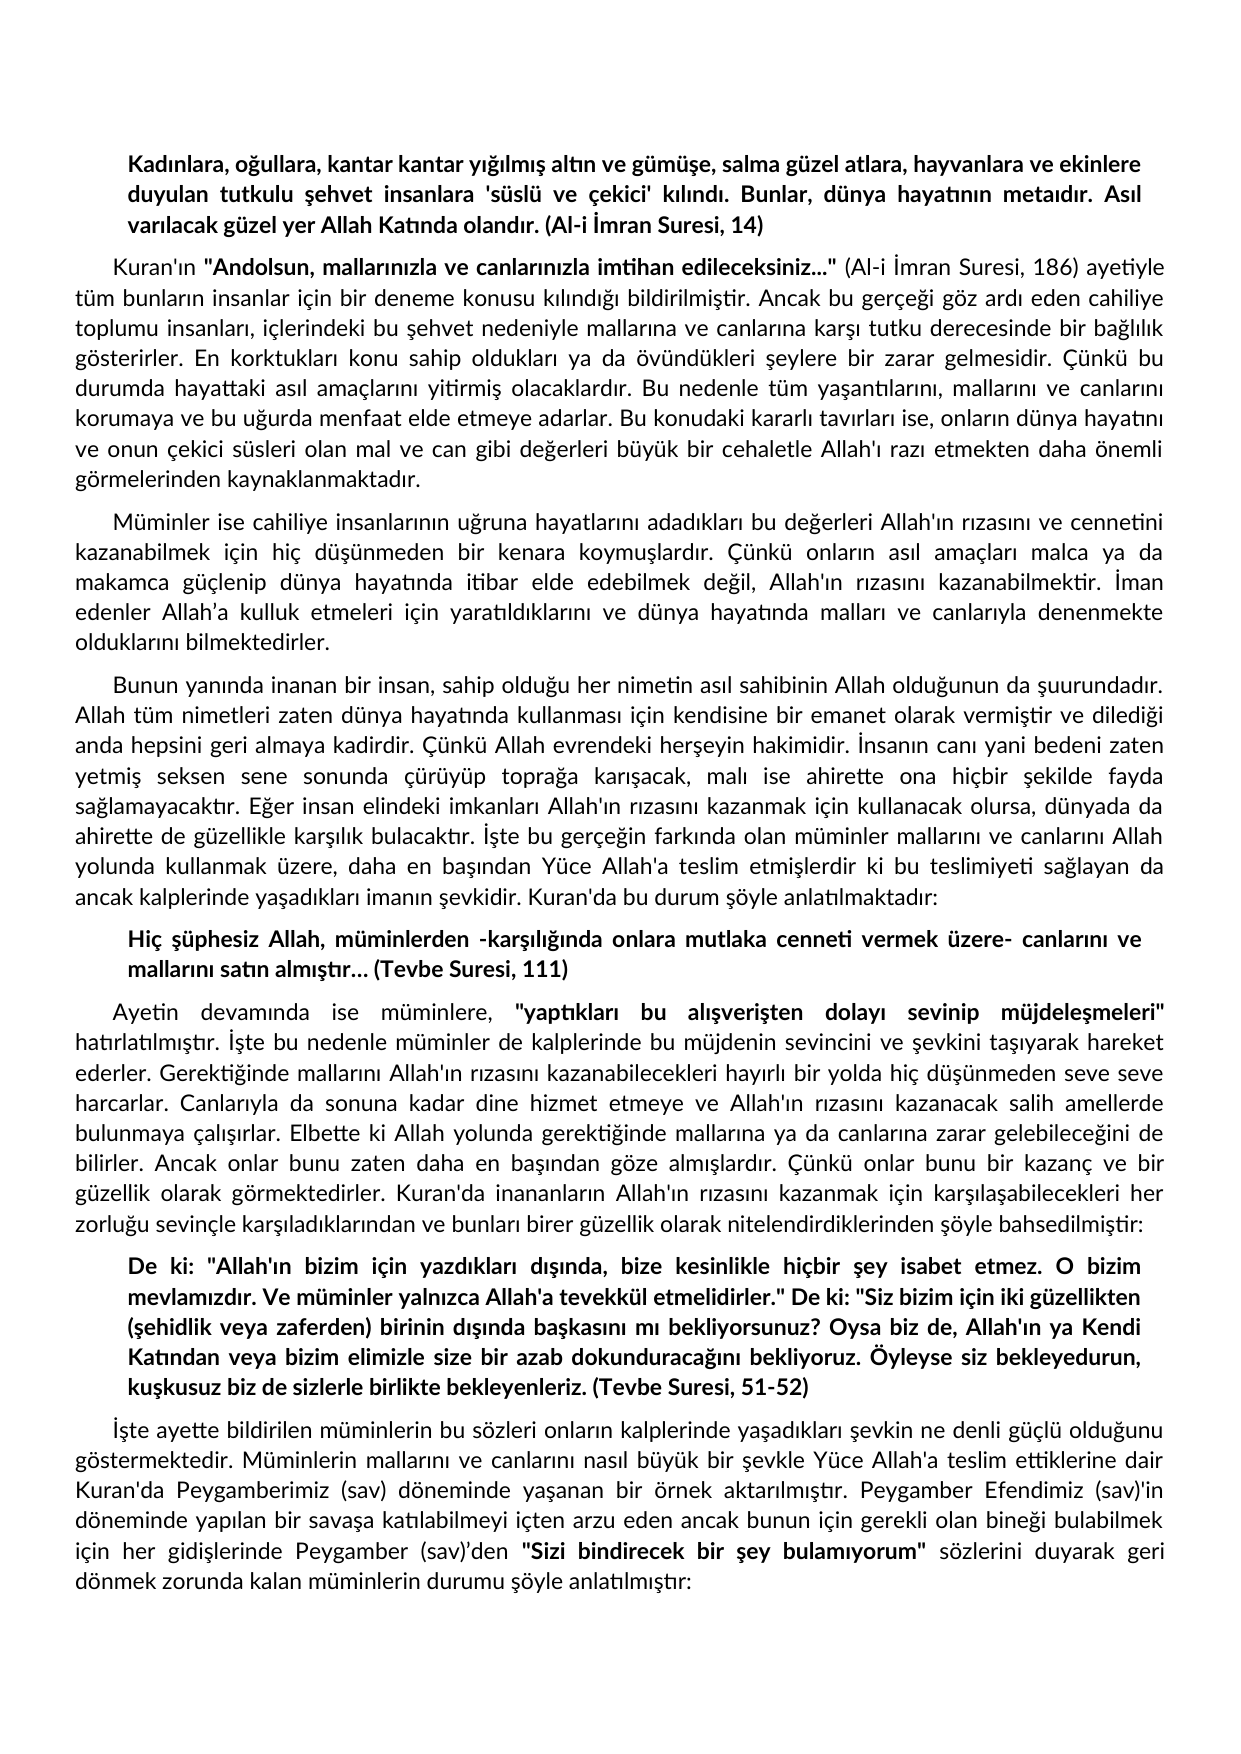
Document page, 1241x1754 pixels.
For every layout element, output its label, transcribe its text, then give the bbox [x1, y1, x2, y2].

text Kadınlara, oğullara, kantar kantar yığılmış altın ve gümüşe, salma güzel atlara, hayvanlara ve ekinlere duyulan tutkulu şehvet insanlara 'süslü ve çekici' kılındı. Bunlar, dünya hayatının metaıdır. Asıl varılacak güzel yer Allah Katında olandır. (Al-i İmran Suresi, 14) [127, 150, 1143, 238]
text Ayetin devamında ise müminlere, "yaptıkları bu alışverişten dolayı sevinip müjdeleşmeleri" hatırlatılmıştır. İşte bu nedenle müminler de kalplerinde bu müjdenin sevincini ve şevkini taşıyarak hareket ederler. Gerektiğinde mallarını Allah'ın rızasını kazanabilecekleri hayırlı bir yolda hiç düşünmeden seve seve harcarlar. Canlarıyla da sonuna kadar dine hizmet etmeye ve Allah'ın rızasını kazanacak salih amellerde bulunmaya çalışırlar. Elbette ki Allah yolunda gerektiğinde mallarına ya da canlarına zarar gelebileceğini de bilirler. Ancak onlar bunu zaten daha en başından göze almışlardır. Çünkü onlar bunu bir kazanç ve bir güzellik olarak görmektedirler. Kuran'da inananların Allah'ın rızasını kazanmak için karşılaşabilecekleri her zorluğu sevinçle karşıladıklarından ve bunları birer güzellik olarak nitelendirdiklerinden şöyle bahsedilmiştir: [75, 998, 1165, 1237]
text İşte ayette bildirilen müminlerin bu sözleri onların kalplerinde yaşadıkları şevkin ne denli güçlü olduğunu göstermektedir. Müminlerin mallarını ve canlarını nasıl büyük bir şevkle Yüce Allah'a teslim ettiklerine dair Kuran'da Peygamberimiz (sav) döneminde yaşanan bir örnek aktarılmıştır. Peygamber Efendimiz (sav)'in döneminde yapılan bir savaşa katılabilmeyi içten arzu eden ancak bunun için gerekli olan bineği bulabilmek için her gidişlerinde Peygamber (sav)’den "Sizi bindirecek bir şey bulamıyorum" sözlerini duyarak geri dönmek zorunda kalan müminlerin durumu şöyle anlatılmıştır: [75, 1416, 1165, 1594]
text Kuran'ın "Andolsun, mallarınızla ve canlarınızla imtihan edileceksiniz..." (Al-i İmran Suresi, 186) ayetiyle tüm bunların insanlar için bir deneme konusu kılındığı bildirilmiştir. Ancak bu gerçeği göz ardı eden cahiliye toplumu insanları, içlerindeki bu şehvet nedeniyle mallarına ve canlarına karşı tutku derecesinde bir bağlılık gösterirler. En korktukları konu sahip oldukları ya da övündükleri şeylere bir zarar gelmesidir. Çünkü bu durumda hayattaki asıl amaçlarını yitirmiş olacaklardır. Bu nedenle tüm yaşantılarını, mallarını ve canlarını korumaya ve bu uğurda menfaat elde etmeye adarlar. Bu konudaki kararlı tavırları ise, onların dünya hayatını ve onun çekici süsleri olan mal ve can gibi değerleri büyük bir cehaletle Allah'ı razı etmekten daha önemli görmelerinden kaynaklanmaktadır. [75, 253, 1165, 492]
text Hiç şüphesiz Allah, müminlerden -karşılığında onlara mutlaka cenneti vermek üzere- canlarını ve mallarını satın almıştır… (Tevbe Suresi, 111) [127, 925, 1143, 983]
text De ki: "Allah'ın bizim için yazdıkları dışında, bize kesinlikle hiçbir şey isabet etmez. O bizim mevlamızdır. Ve müminler yalnızca Allah'a tevekkül etmelidirler." De ki: "Siz bizim için iki güzellikten (şehidlik veya zaferden) birinin dışında başkasını mı bekliyorsunuz? Oysa biz de, Allah'ın ya Kendi Katından veya bizim elimizle size bir azab dokunduracağını bekliyoruz. Öyleyse siz bekleyedurun, kuşkusuz biz de sizlerle birlikte bekleyenleriz. (Tevbe Suresi, 51-52) [127, 1252, 1143, 1400]
text Bunun yanında inanan bir insan, sahip olduğu her nimetin asıl sahibinin Allah olduğunun da şuurundadır. Allah tüm nimetleri zaten dünya hayatında kullanması için kendisine bir emanet olarak vermiştir ve dilediği anda hepsini geri almaya kadirdir. Çünkü Allah evrendeki herşeyin hakimidir. İnsanın canı yani bedeni zaten yetmiş seksen sene sonunda çürüyüp toprağa karışacak, malı ise ahirette ona hiçbir şekilde fayda sağlamayacaktır. Eğer insan elindeki imkanları Allah'ın rızasını kazanmak için kullanacak olursa, dünyada da ahirette de güzellikle karşılık bulacaktır. İşte bu gerçeğin farkında olan müminler mallarını ve canlarını Allah yolunda kullanmak üzere, daha en başından Yüce Allah'a teslim etmişlerdir ki bu teslimiyeti sağlayan da ancak kalplerinde yaşadıkları imanın şevkidir. Kuran'da bu durum şöyle anlatılmaktadır: [75, 671, 1165, 910]
text Müminler ise cahiliye insanlarının uğruna hayatlarını adadıkları bu değerleri Allah'ın rızasını ve cennetini kazanabilmek için hiç düşünmeden bir kenara koymuşlardır. Çünkü onların asıl amaçları malca ya da makamca güçlenip dünya hayatında itibar elde edebilmek değil, Allah'ın rızasını kazanabilmektir. İman edenler Allah’a kulluk etmeleri için yaratıldıklarını ve dünya hayatında malları ve canlarıyla denenmekte olduklarını bilmektedirler. [75, 507, 1165, 656]
